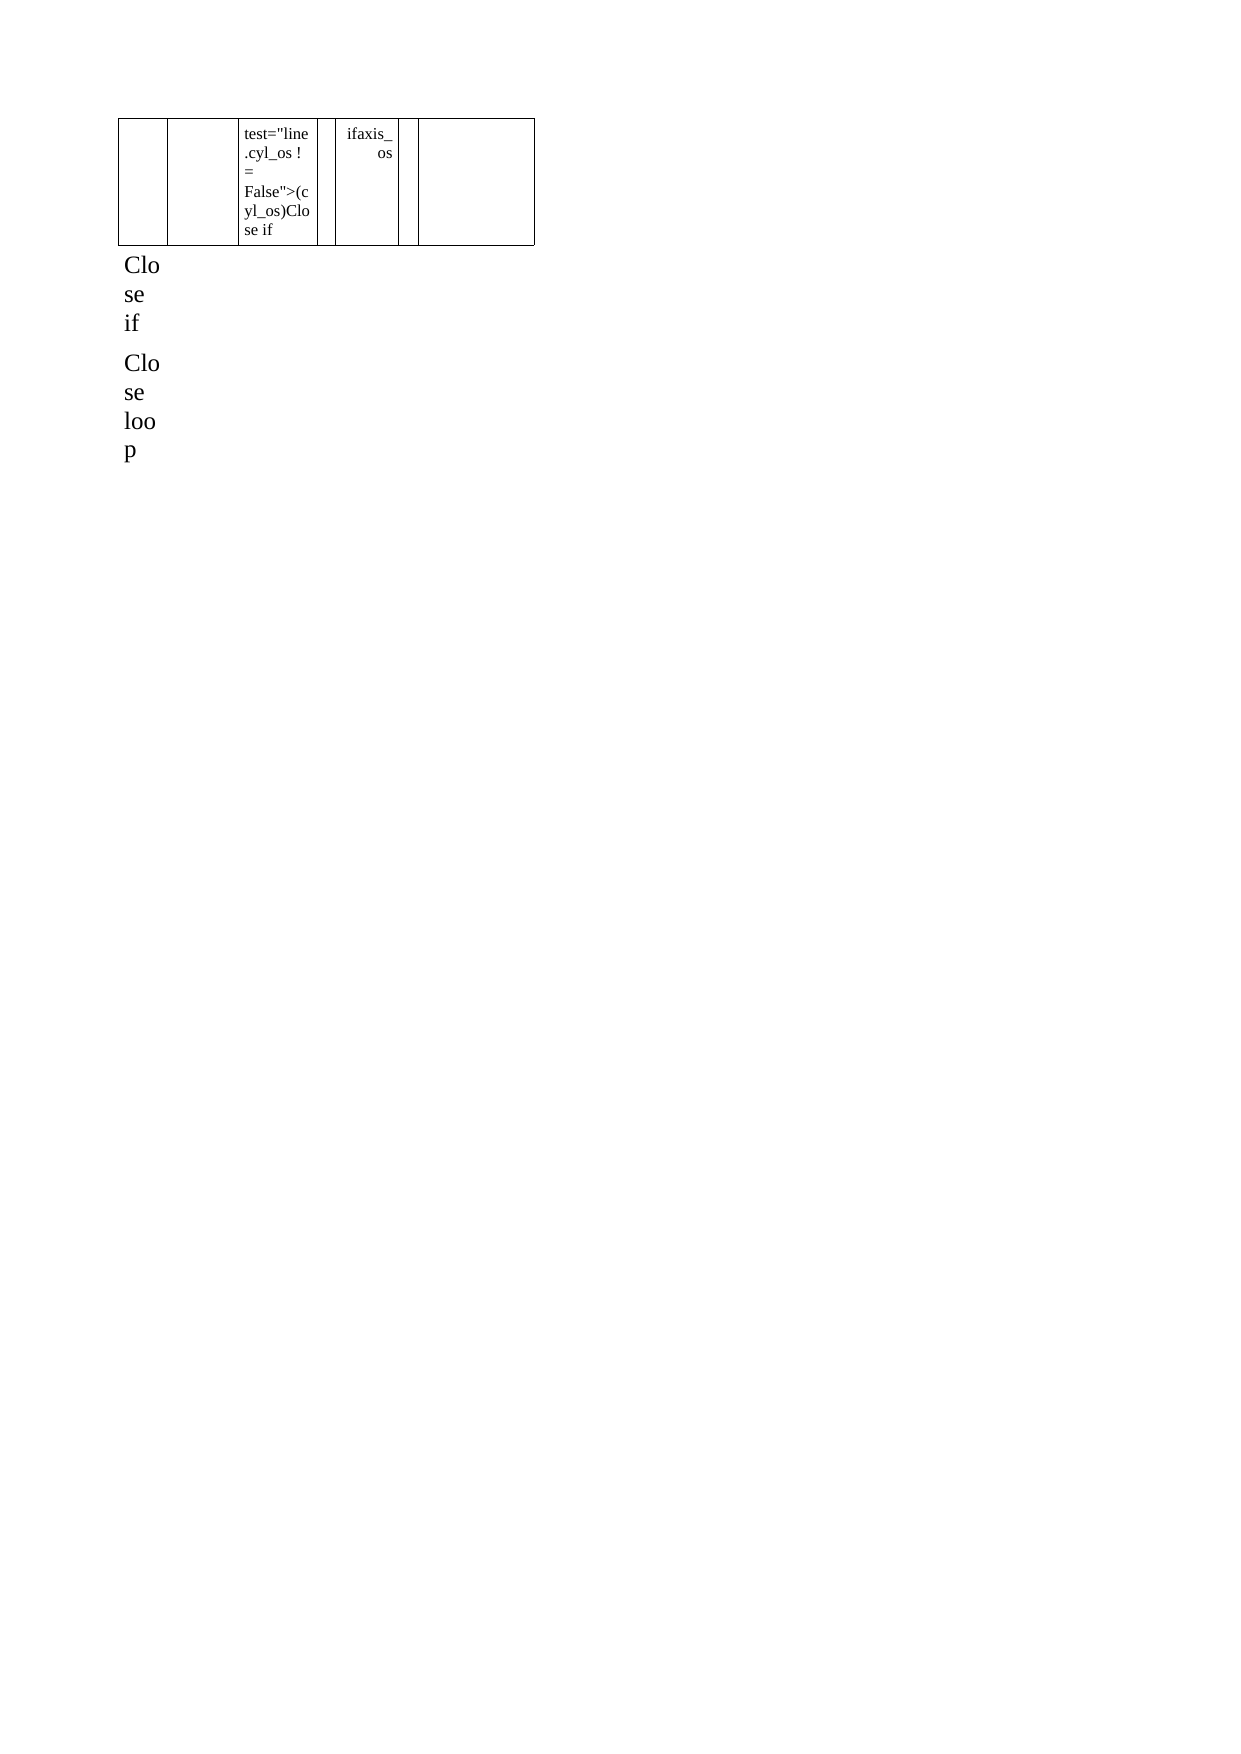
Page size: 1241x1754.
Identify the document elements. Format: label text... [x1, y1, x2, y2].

table_cell Close loop [118, 343, 167, 469]
table_cell [317, 246, 335, 342]
table_cell [119, 119, 167, 245]
table_cell [418, 246, 534, 342]
table_cell [398, 343, 418, 469]
table_cell [418, 343, 534, 469]
table_cell test="line.cyl_os != False">(cyl_os)Close if [239, 119, 317, 245]
table_cell [318, 119, 335, 245]
table_cell [335, 343, 398, 469]
table_cell [168, 119, 238, 245]
table_cell [167, 343, 238, 469]
table_cell [239, 246, 317, 342]
table_cell [239, 343, 317, 469]
table_cell [317, 343, 335, 469]
table_cell [399, 119, 418, 245]
table_cell Close if [118, 246, 167, 342]
table_cell [335, 246, 398, 342]
table_cell [419, 119, 534, 245]
table_cell [167, 246, 238, 342]
table_cell ifaxis_os [336, 119, 398, 245]
table_cell [398, 246, 418, 342]
